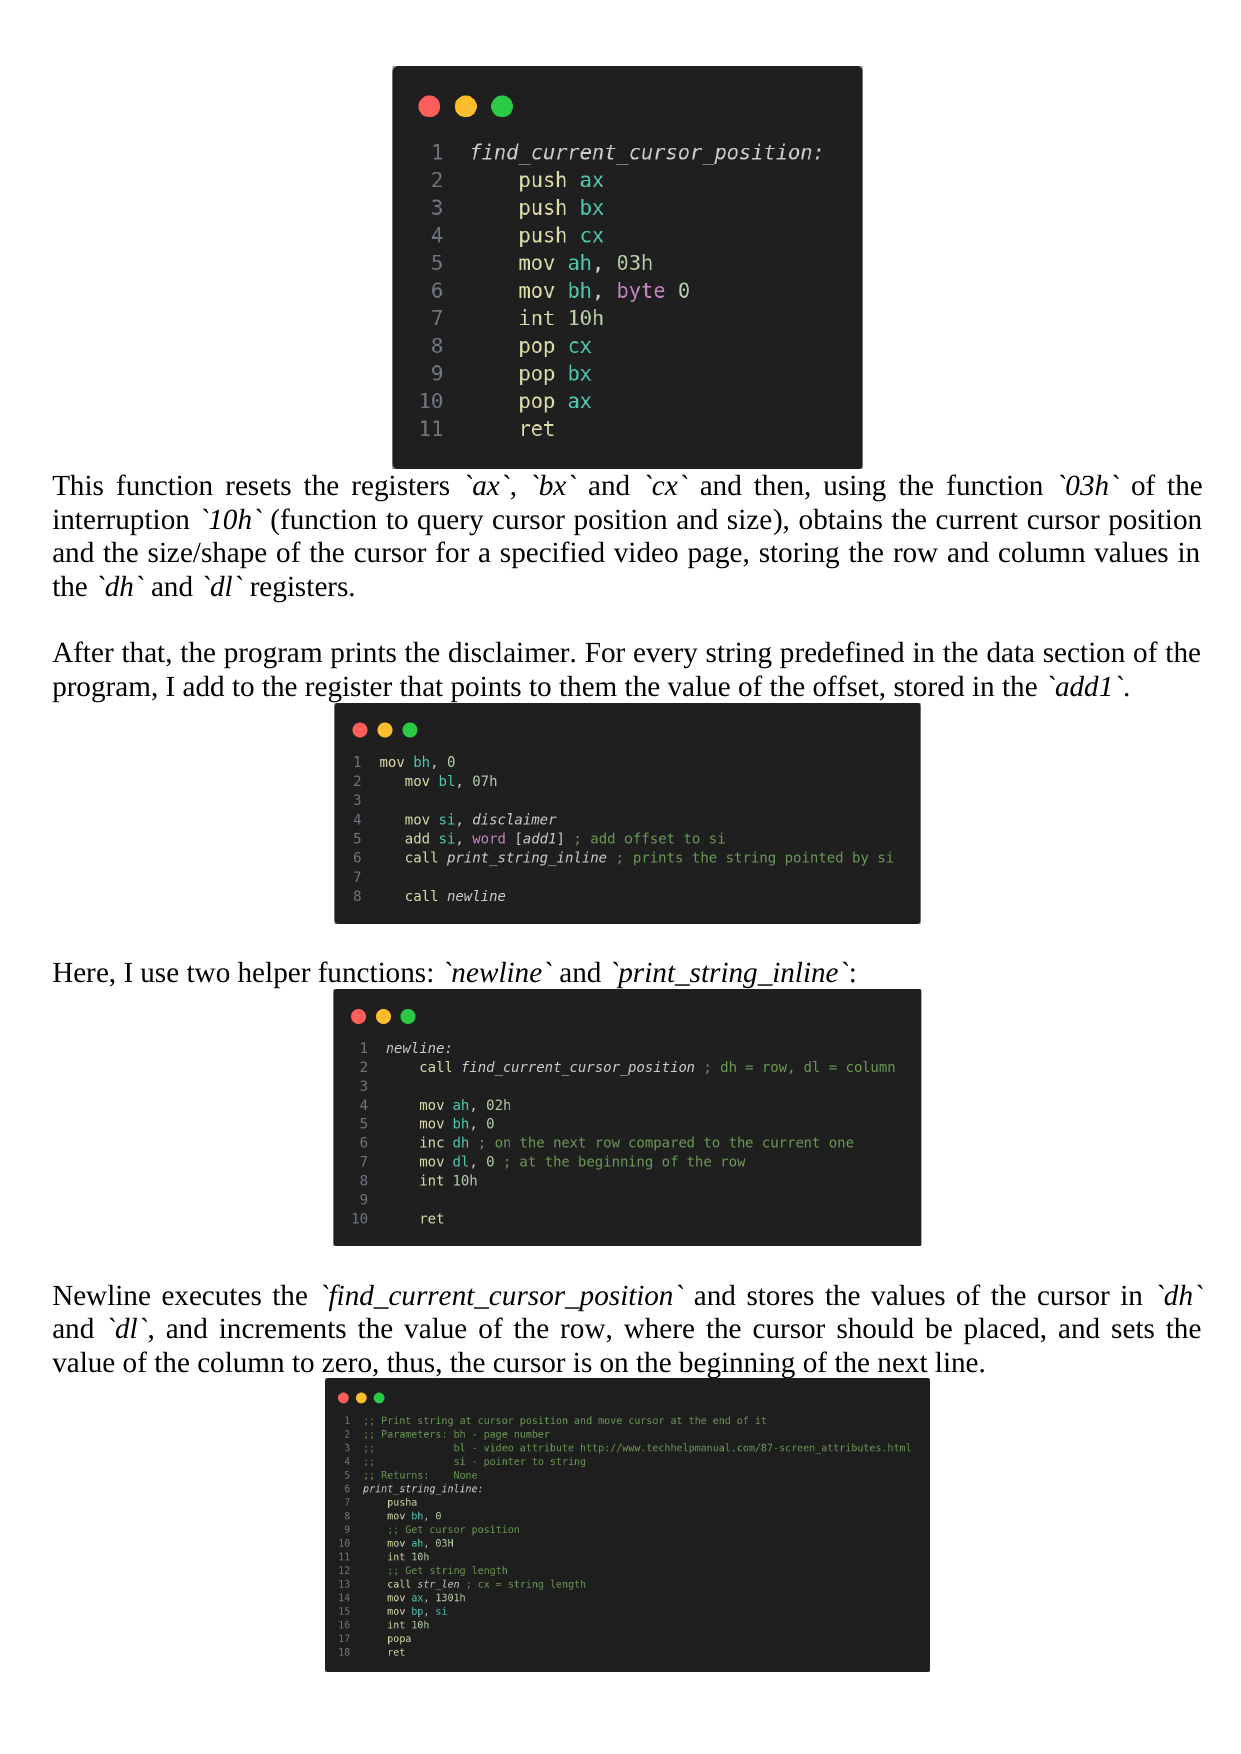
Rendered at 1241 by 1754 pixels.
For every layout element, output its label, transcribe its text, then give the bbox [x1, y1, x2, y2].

text This function resets the registers `ax`, `bx` and `cx` and then, using the function `03h` of the interruption `10h` (function to query cursor position and size), obtains the current cursor position and the size/shape of the cursor for a specified video page, storing the row and column values in the `dh` and `dl` registers. [52, 67, 1203, 603]
text Here, I use two helper functions: `newline` and `print_string_inline`: [52, 736, 1203, 990]
picture [325, 1378, 930, 1672]
picture [392, 66, 863, 469]
text Newline executes the `find_current_cursor_position` and stores the values of the cursor in `dh` and `dl`, and increments the value of the row, where the cursor should be placed, and sets the value of the column to zero, thus, the cursor is on the beginning of the next line. [52, 1023, 1203, 1379]
text After that, the program prints the disclaimer. For every string predefined in the data section of the program, I add to the register that points to them the value of the offset, stored in the `add1`. [52, 636, 1203, 703]
picture [334, 703, 921, 924]
picture [333, 989, 922, 1246]
